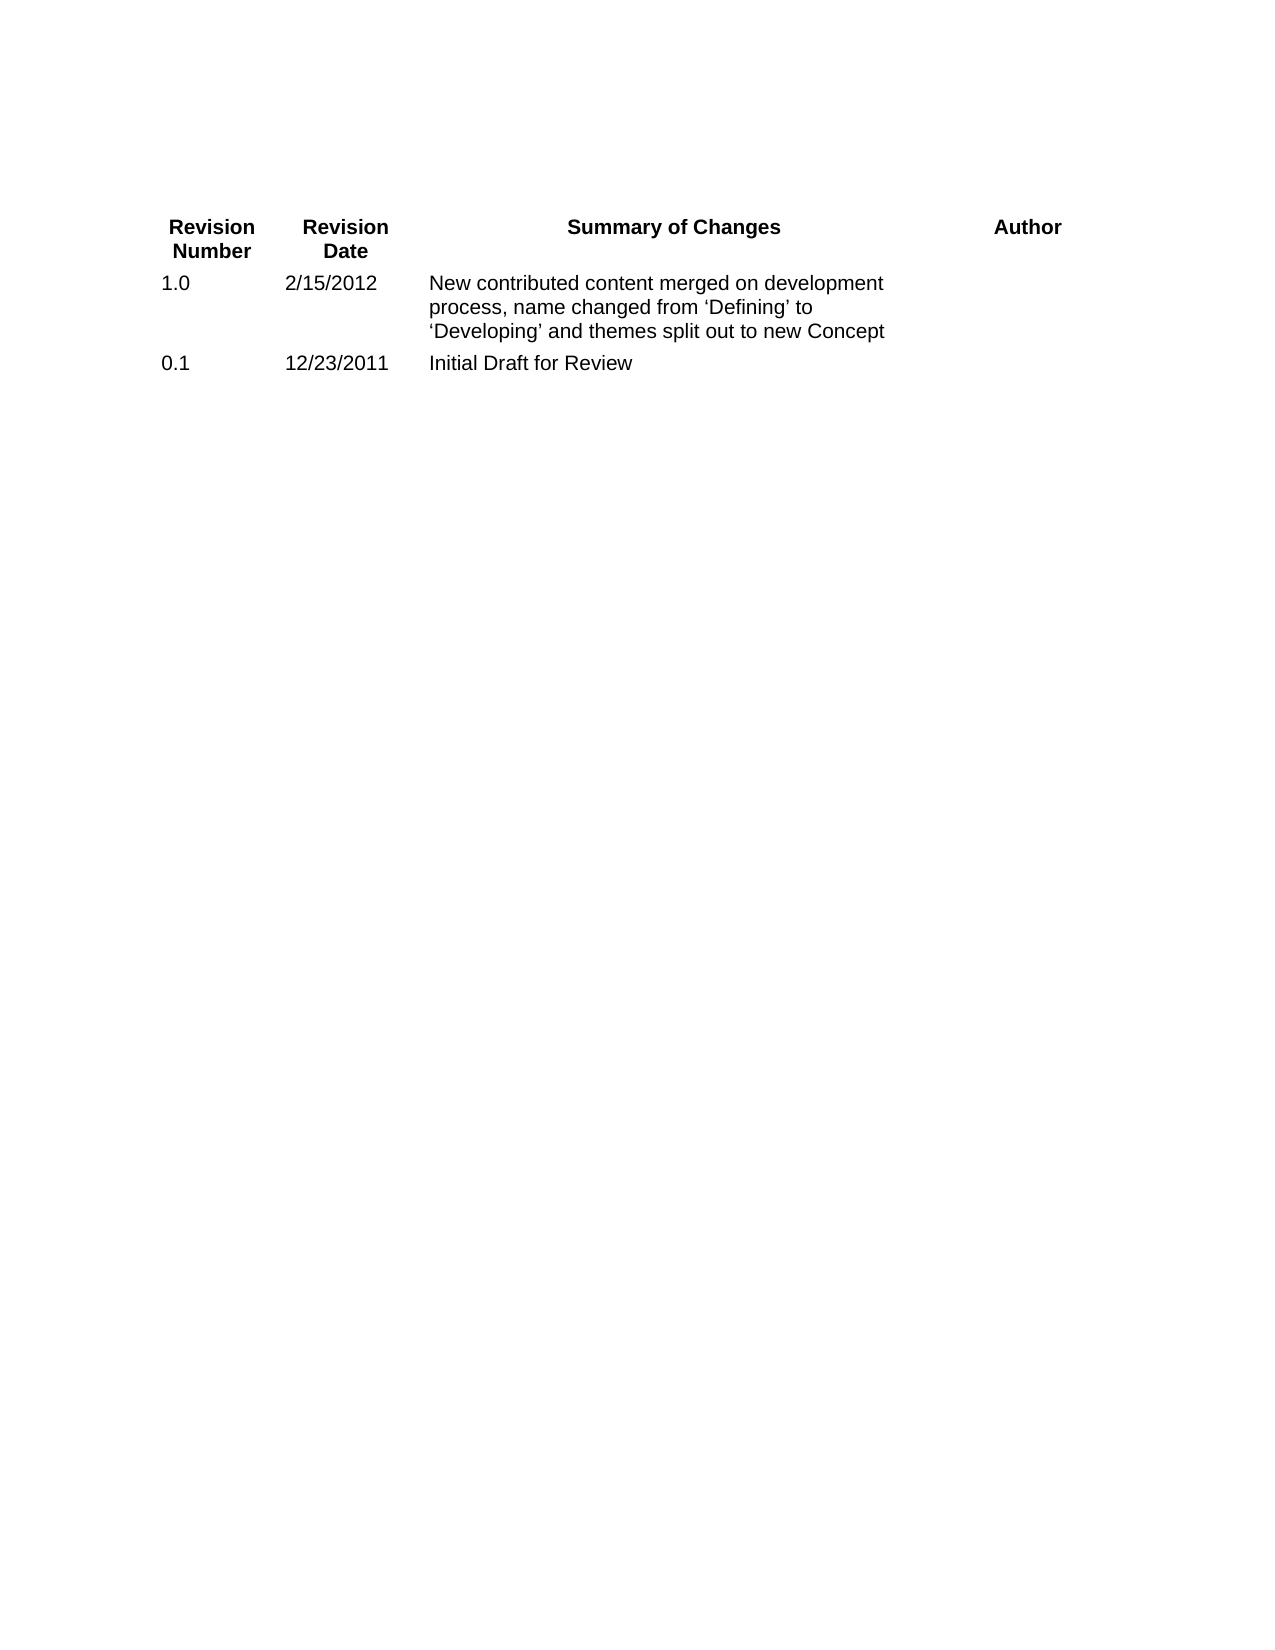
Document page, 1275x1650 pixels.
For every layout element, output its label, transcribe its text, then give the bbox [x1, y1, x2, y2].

table_cell Initial Draft for Review [418, 347, 930, 379]
table_cell [930, 347, 1125, 379]
table_header Revision Number [150, 210, 273, 267]
table_header Revision Date [274, 210, 418, 267]
table_cell 1.0 [150, 267, 273, 347]
table_cell 12/23/2011 [274, 347, 418, 379]
table_cell New contributed content merged on development process, name changed from ‘Defining’ to ‘Developing’ and themes split out to new Concept [418, 267, 930, 347]
table_cell 2/15/2012 [274, 267, 418, 347]
table_header Summary of Changes [418, 210, 930, 267]
table_cell 0.1 [150, 347, 273, 379]
table_header Author [930, 210, 1125, 267]
table_cell [930, 267, 1125, 347]
